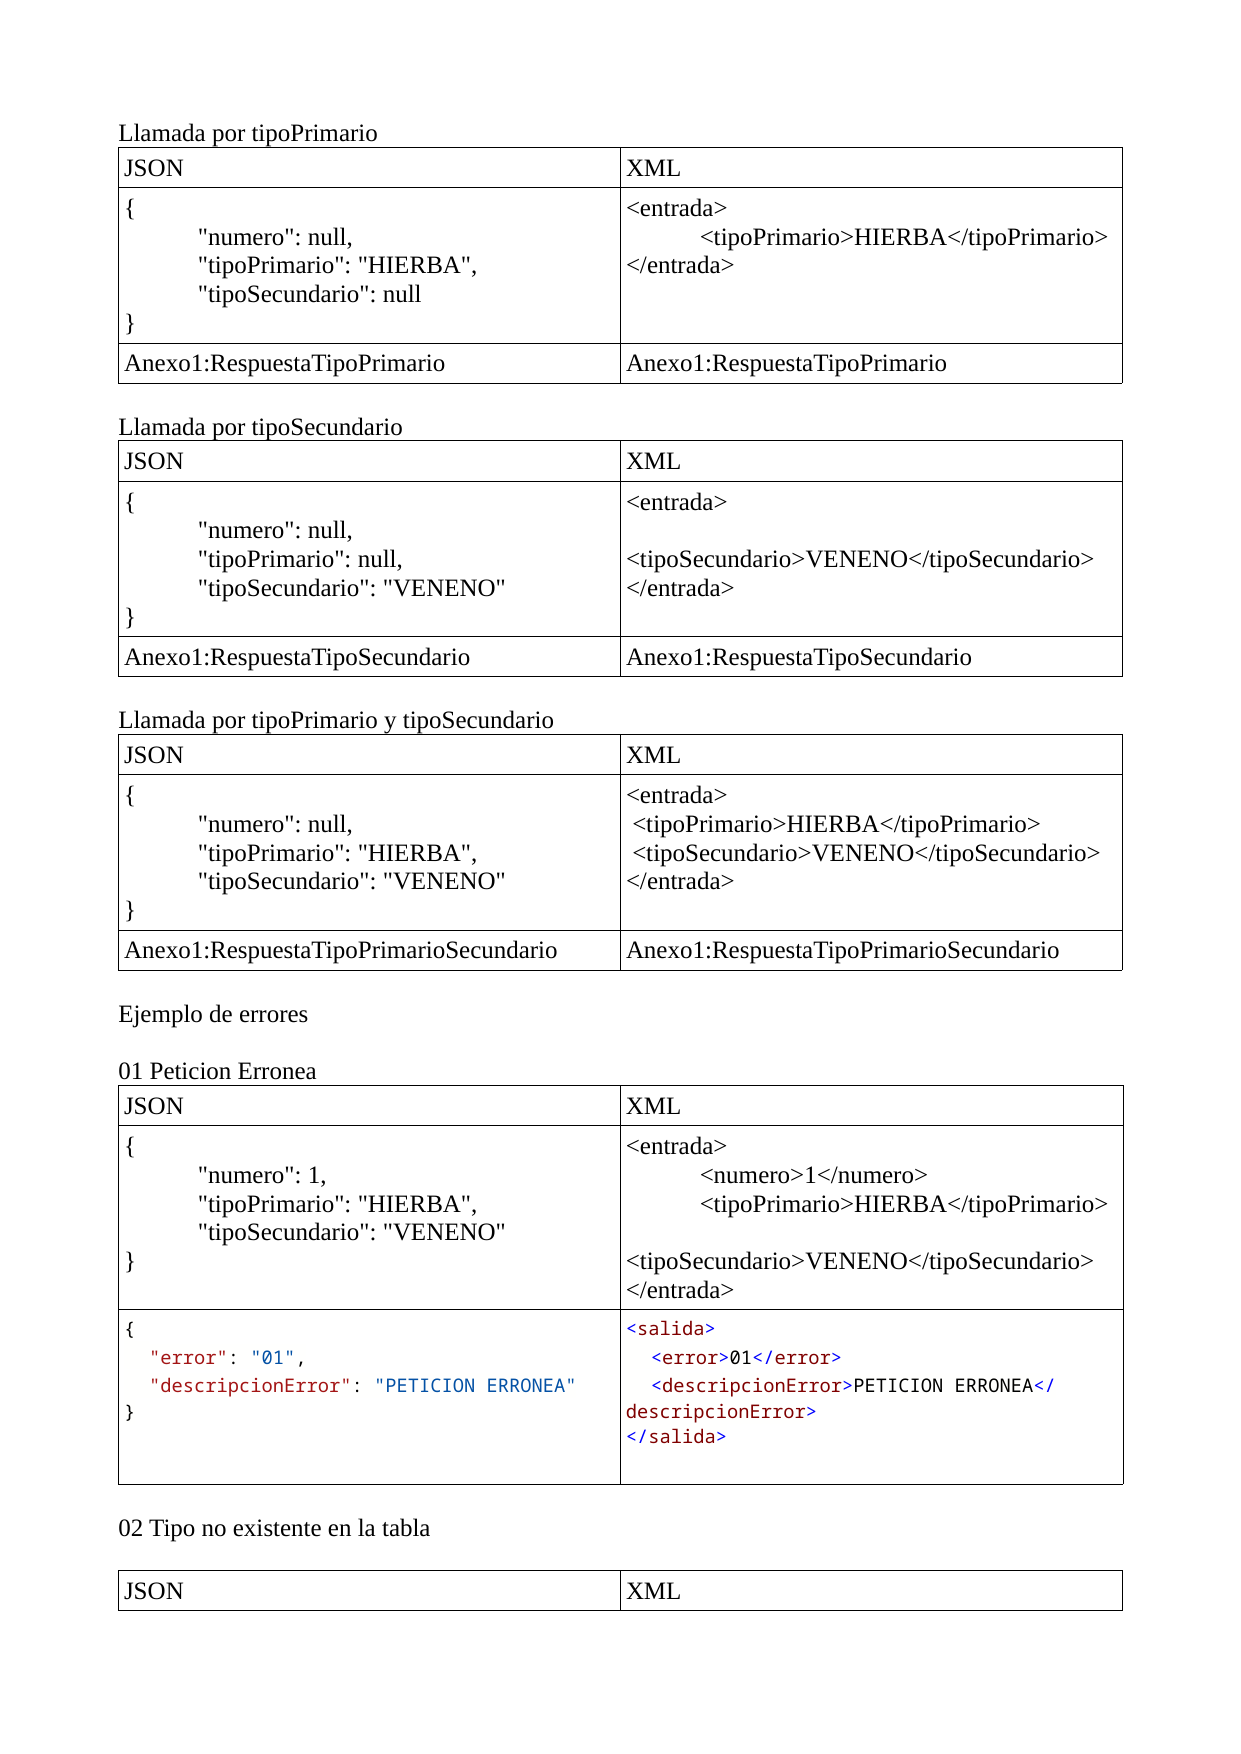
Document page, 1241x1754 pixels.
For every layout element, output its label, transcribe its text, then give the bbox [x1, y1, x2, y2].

table_header JSON [119, 1086, 620, 1125]
table_cell <entrada> <tipoPrimario>HIERBA</tipoPrimario> <tipoSecundario>VENENO</tipoSecundario> </entrada> [621, 775, 1122, 929]
table_cell <entrada> <numero>1</numero> <tipoPrimario>HIERBA</tipoPrimario> <tipoSecundario>VENENO</tipoSecundario> </entrada> [621, 1126, 1123, 1309]
table_cell <entrada> <tipoPrimario>HIERBA</tipoPrimario> </entrada> [621, 188, 1122, 342]
table_cell Anexo1:RespuestaTipoPrimario [621, 344, 1122, 383]
table_cell Anexo1:RespuestaTipoPrimario [119, 344, 620, 383]
table_header XML [621, 1086, 1123, 1125]
table_cell { "numero": 1, "tipoPrimario": "HIERBA", "tipoSecundario": "VENENO" } [119, 1126, 620, 1309]
table_cell Anexo1:RespuestaTipoSecundario [119, 637, 620, 676]
table_header JSON [119, 441, 620, 481]
table_cell Anexo1:RespuestaTipoSecundario [621, 637, 1122, 676]
table_cell <entrada> <tipoSecundario>VENENO</tipoSecundario> </entrada> [621, 482, 1122, 636]
text Ejemplo de errores [118, 999, 1122, 1027]
table_header JSON [119, 735, 620, 774]
text 01 Peticion Erronea [118, 1056, 1122, 1085]
text Llamada por tipoSecundario [118, 412, 1122, 440]
table_cell Anexo1:RespuestaTipoPrimarioSecundario [119, 931, 620, 970]
text 02 Tipo no existente en la tabla [118, 1513, 1122, 1541]
table_header JSON [119, 148, 620, 187]
table_cell <salida> <error>01</error> <descripcionError>PETICION ERRONEA</descripcionError> </salida> [621, 1310, 1123, 1484]
table_cell { "numero": null, "tipoPrimario": "HIERBA", "tipoSecundario": null } [119, 188, 620, 342]
table_cell { "numero": null, "tipoPrimario": null, "tipoSecundario": "VENENO" } [119, 482, 620, 636]
table_header XML [621, 735, 1122, 774]
table_cell Anexo1:RespuestaTipoPrimarioSecundario [621, 931, 1122, 970]
table_header JSON [119, 1571, 620, 1610]
table_cell { "error": "01", "descripcionError": "PETICION ERRONEA" } [119, 1310, 620, 1484]
table_header XML [621, 441, 1122, 481]
table_header XML [621, 148, 1122, 187]
table_header XML [621, 1571, 1122, 1610]
text Llamada por tipoPrimario [118, 118, 1122, 147]
text Llamada por tipoPrimario y tipoSecundario [118, 705, 1122, 734]
table_cell { "numero": null, "tipoPrimario": "HIERBA", "tipoSecundario": "VENENO" } [119, 775, 620, 929]
